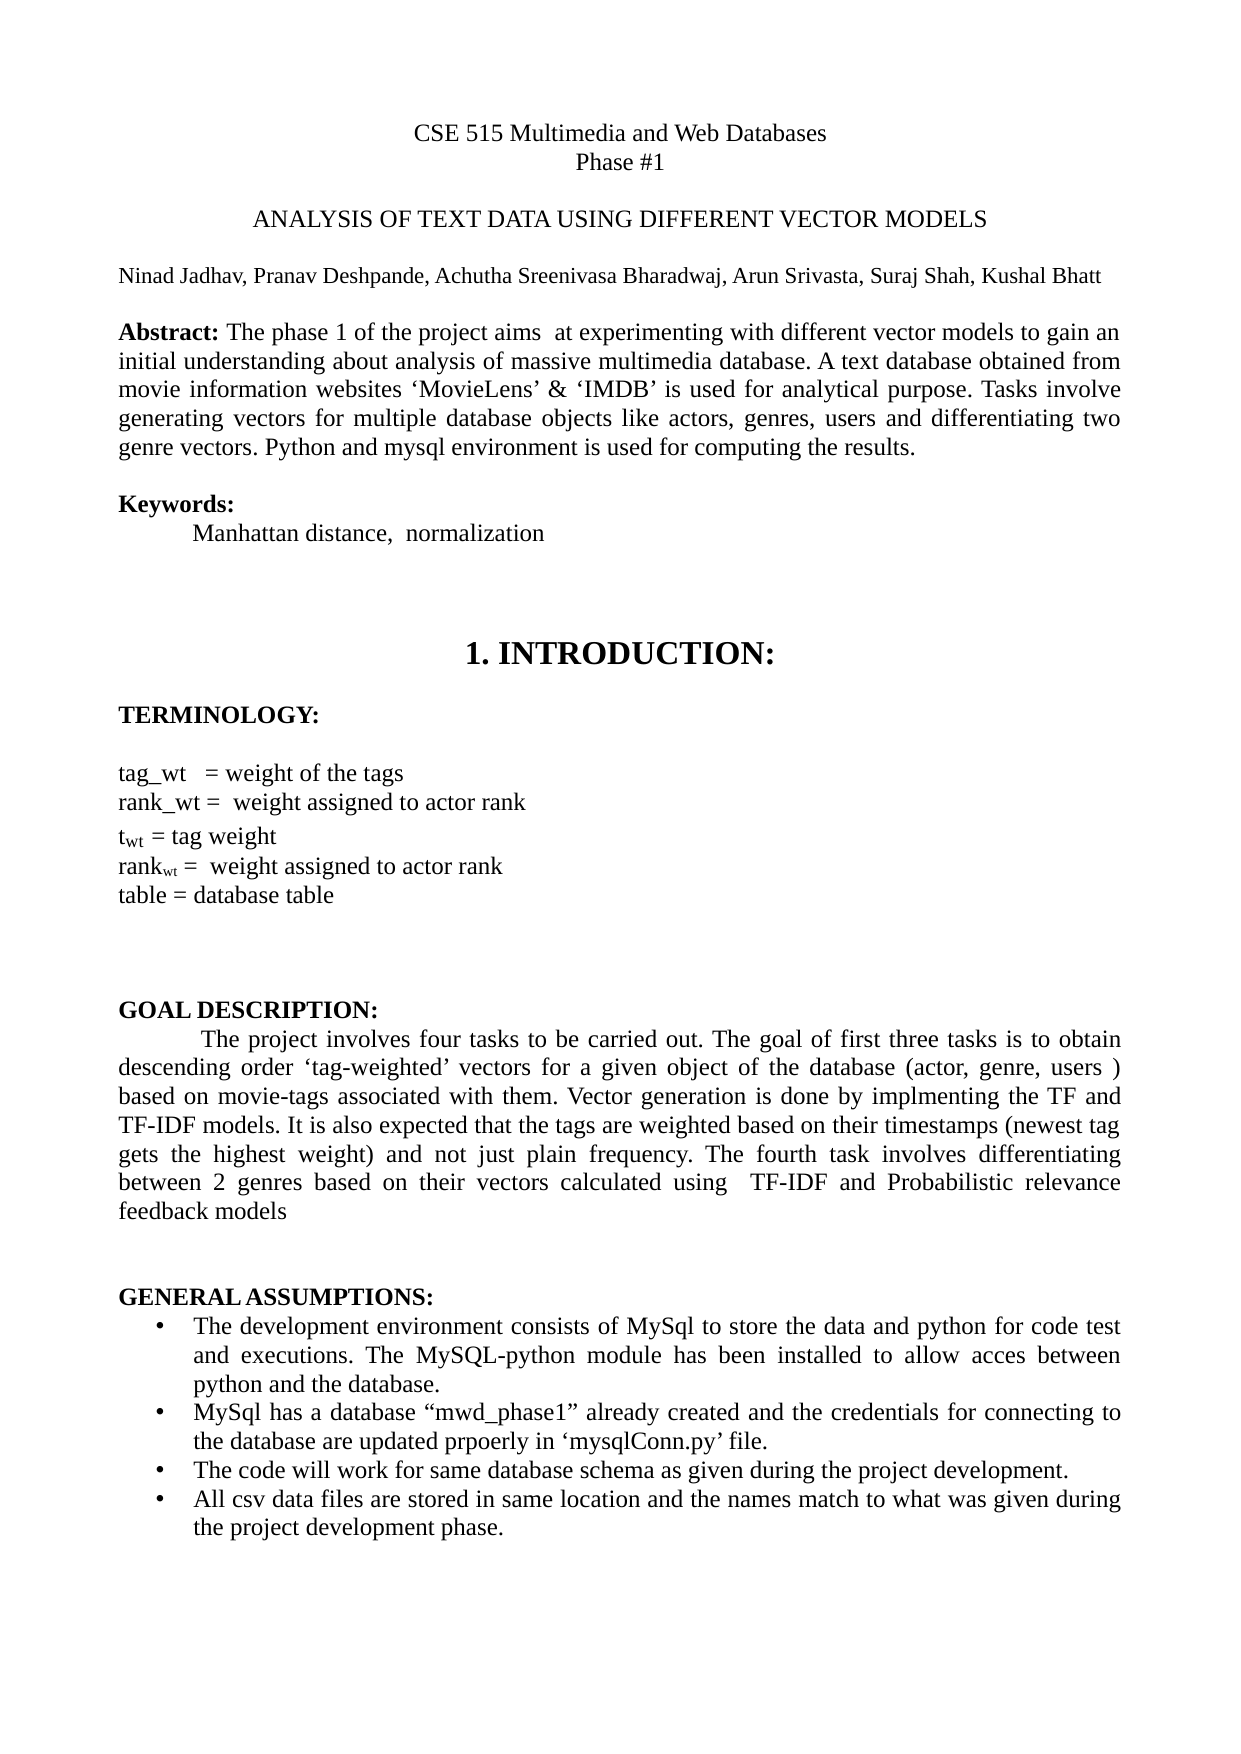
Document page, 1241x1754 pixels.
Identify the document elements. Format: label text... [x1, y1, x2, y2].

text GENERAL ASSUMPTIONS: [118, 1282, 1122, 1311]
text rankwt = weight assigned to actor rank [118, 851, 1122, 880]
text The project involves four tasks to be carried out. The goal of first three tasks is to obtain descending order ‘tag-weighted’ vectors for a given object of the database (actor, genre, users ) based on movie-tags associated with them. Vector generation is done by implmenting the TF and TF-IDF models. It is also expected that the tags are weighted based on their timestamps (newest tag gets the highest weight) and not just plain frequency. The fourth task involves differentiating between 2 genres based on their vectors calculated using TF-IDF and Probabilistic relevance feedback models [118, 1024, 1122, 1225]
text rank_wt = weight assigned to actor rank [118, 787, 1122, 815]
text ANALYSIS OF TEXT DATA USING DIFFERENT VECTOR MODELS [118, 204, 1122, 233]
text Ninad Jadhav, Pranav Deshpande, Achutha Sreenivasa Bharadwaj, Arun Srivasta, Suraj Shah, Kushal Bhatt [118, 262, 1122, 288]
text 1. INTRODUCTION: [118, 633, 1122, 672]
text Keywords: [118, 489, 1122, 518]
text tag_wt = weight of the tags [118, 758, 1122, 787]
text TERMINOLOGY: [118, 700, 1122, 729]
text twt = tag weight [118, 815, 1122, 851]
text table = database table [118, 880, 1122, 909]
list The development environment consists of MySql to store the data and python for code test and executions. The MySQL-python module has been installed to allow acces between python and the database. [156, 1311, 1122, 1397]
text GOAL DESCRIPTION: [118, 995, 1122, 1024]
text Abstract: The phase 1 of the project aims at experimenting with different vector models to gain an initial understanding about analysis of massive multimedia database. A text database obtained from movie information websites ‘MovieLens’ & ‘IMDB’ is used for analytical purpose. Tasks involve generating vectors for multiple database objects like actors, genres, users and differentiating two genre vectors. Python and mysql environment is used for computing the results. [118, 317, 1122, 461]
list All csv data files are stored in same location and the names match to what was given during the project development phase. [156, 1484, 1122, 1541]
list The code will work for same database schema as given during the project development. [156, 1455, 1122, 1484]
text Manhattan distance, normalization [118, 518, 1122, 547]
text CSE 515 Multimedia and Web Databases [118, 118, 1122, 147]
list MySql has a database “mwd_phase1” already created and the credentials for connecting to the database are updated prpoerly in ‘mysqlConn.py’ file. [156, 1397, 1122, 1455]
text Phase #1 [118, 147, 1122, 176]
